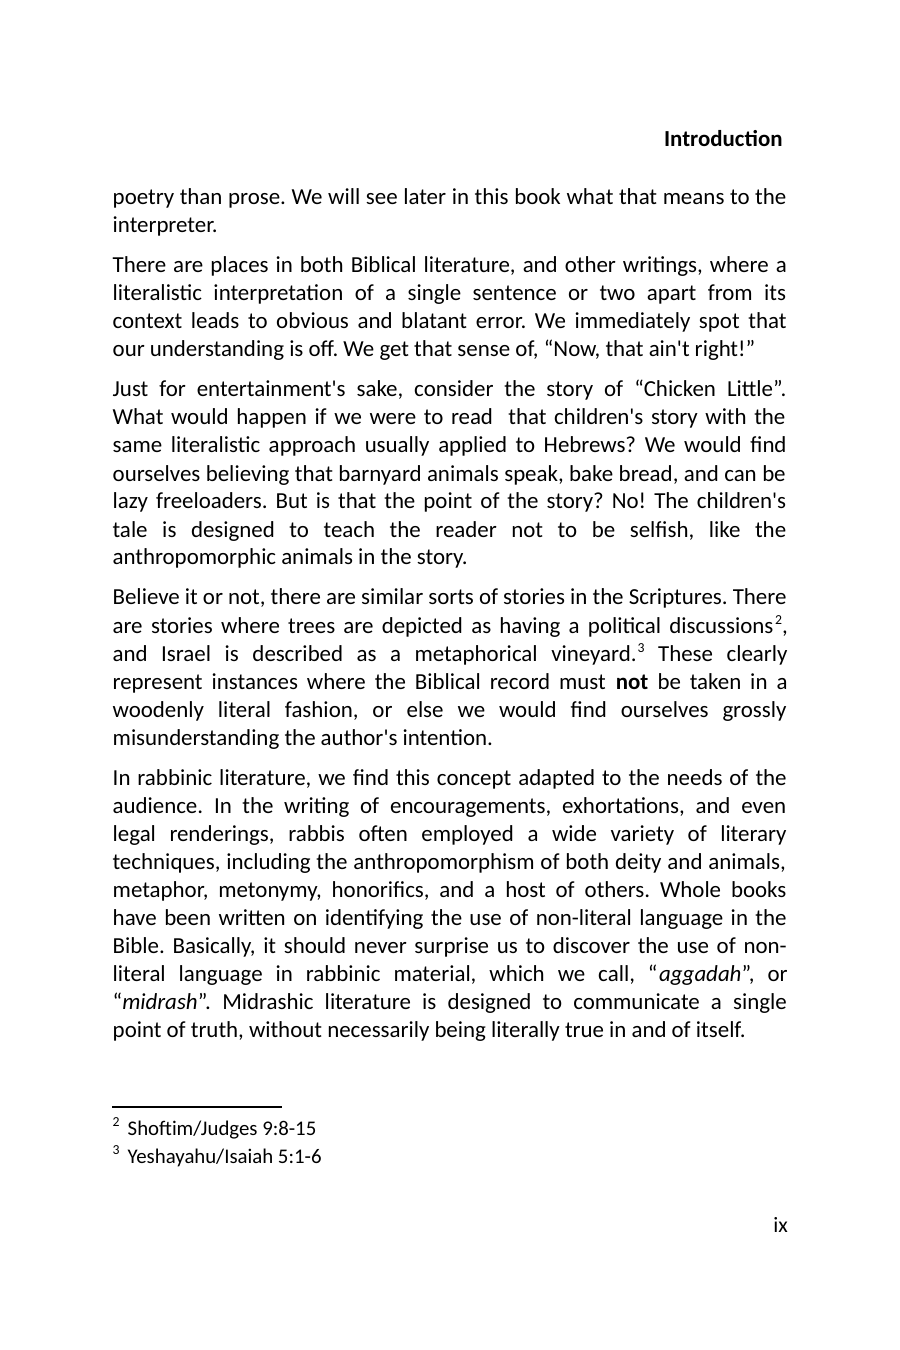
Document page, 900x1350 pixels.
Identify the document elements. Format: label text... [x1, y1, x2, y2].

text Just for entertainment's sake, consider the story of “Chicken Little”. What would happen if we were to read that children's story with the same literalistic approach usually applied to Hebrews? We would find ourselves believing that barnyard animals speak, bake bread, and can be lazy freeloaders. But is that the point of the story? No! The children's tale is designed to teach the reader not to be selfish, like the anthropomorphic animals in the story. [112, 374, 787, 571]
text Shoftim/Judges 9:8-15 [112, 1113, 787, 1141]
text poetry than prose. We will see later in this book what that means to the interpreter. [112, 182, 787, 238]
text There are places in both Biblical literature, and other writings, where a literalistic interpretation of a single sentence or two apart from its context leads to obvious and blatant error. We immediately spot that our understanding is off. We get that sense of, “Now, that ain't right!” [112, 251, 787, 363]
text Yeshayahu/Isaiah 5:1-6 [112, 1141, 787, 1169]
text Believe it or not, there are similar sorts of stories in the Scriptures. There are stories where trees are depicted as having a political discussions, and Israel is described as a metaphorical vineyard. These clearly represent instances where the Biblical record must not be taken in a woodenly literal fashion, or else we would find ourselves grossly misunderstanding the author's intention. [112, 583, 787, 751]
text In rabbinic literature, we find this concept adapted to the needs of the audience. In the writing of encouragements, exhortations, and even legal renderings, rabbis often employed a wide variety of literary techniques, including the anthropomorphism of both deity and animals, metaphor, metonymy, honorifics, and a host of others. Whole books have been written on identifying the use of non-literal language in the Bible. Basically, it should never surprise us to discover the use of non-literal language in rabbinic material, which we call, “aggadah”, or “midrash”. Midrashic literature is designed to communicate a single point of truth, without necessarily being literally true in and of itself. [112, 763, 787, 1043]
